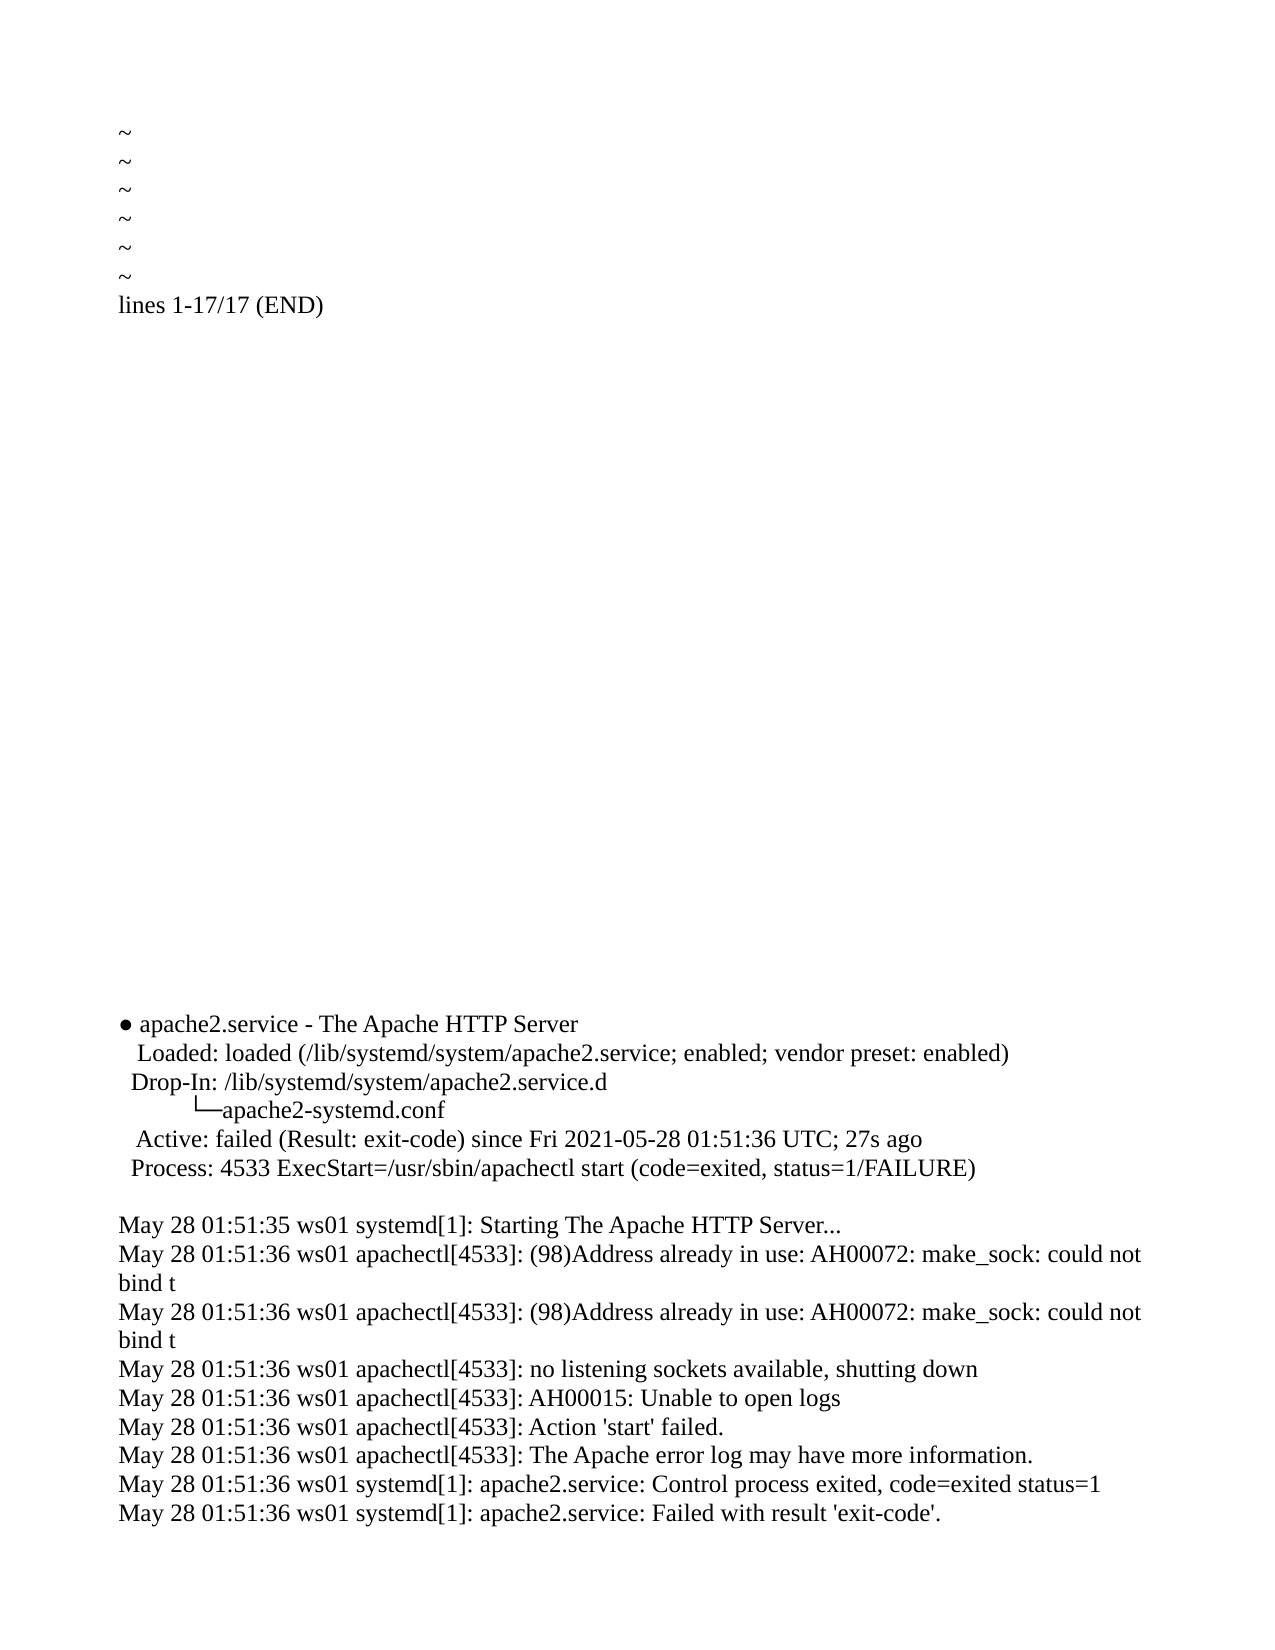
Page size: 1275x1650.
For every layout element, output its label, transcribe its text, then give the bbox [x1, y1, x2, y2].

text May 28 01:51:35 ws01 systemd[1]: Starting The Apache HTTP Server... [118, 1211, 1157, 1239]
text Drop-In: /lib/systemd/system/apache2.service.d [118, 1067, 1157, 1096]
text ~ [118, 204, 1157, 233]
text May 28 01:51:36 ws01 systemd[1]: apache2.service: Control process exited, code=exited status=1 [118, 1469, 1157, 1498]
text May 28 01:51:36 ws01 apachectl[4533]: The Apache error log may have more information. [118, 1441, 1157, 1469]
text ~ [118, 176, 1157, 204]
text May 28 01:51:36 ws01 apachectl[4533]: AH00015: Unable to open logs [118, 1383, 1157, 1412]
text ● apache2.service - The Apache HTTP Server [118, 1009, 1157, 1038]
text ~ [118, 147, 1157, 176]
text lines 1-17/17 (END) [118, 291, 1157, 319]
text May 28 01:51:36 ws01 systemd[1]: apache2.service: Failed with result 'exit-code'. [118, 1498, 1157, 1527]
text May 28 01:51:36 ws01 apachectl[4533]: no listening sockets available, shutting down [118, 1354, 1157, 1383]
text May 28 01:51:36 ws01 apachectl[4533]: (98)Address already in use: AH00072: make_sock: could not bind t [118, 1297, 1157, 1354]
text ~ [118, 233, 1157, 262]
text └─apache2-systemd.conf [118, 1096, 1157, 1124]
text Process: 4533 ExecStart=/usr/sbin/apachectl start (code=exited, status=1/FAILURE) [118, 1153, 1157, 1182]
text Loaded: loaded (/lib/systemd/system/apache2.service; enabled; vendor preset: enabled) [118, 1038, 1157, 1067]
text ~ [118, 118, 1157, 147]
text ~ [118, 262, 1157, 291]
text Active: failed (Result: exit-code) since Fri 2021-05-28 01:51:36 UTC; 27s ago [118, 1124, 1157, 1153]
text May 28 01:51:36 ws01 apachectl[4533]: Action 'start' failed. [118, 1412, 1157, 1441]
text May 28 01:51:36 ws01 apachectl[4533]: (98)Address already in use: AH00072: make_sock: could not bind t [118, 1239, 1157, 1297]
